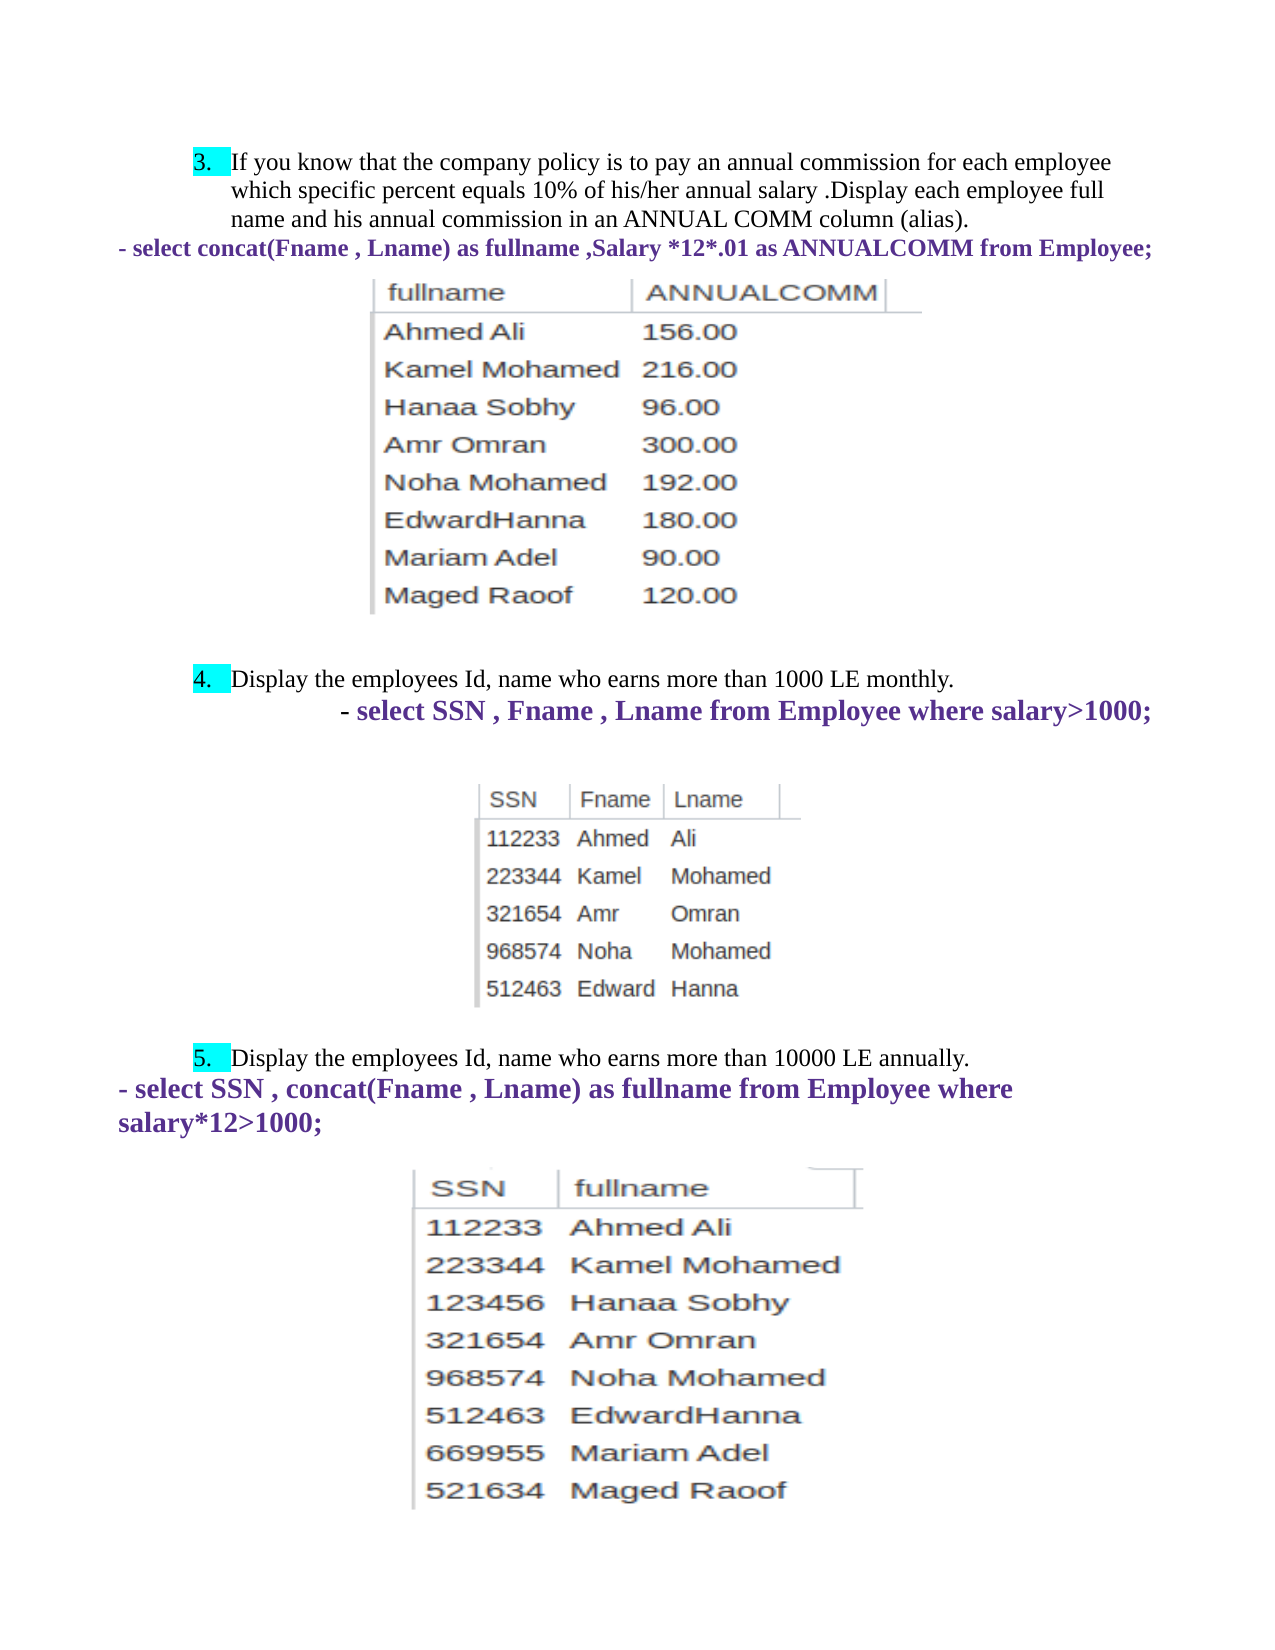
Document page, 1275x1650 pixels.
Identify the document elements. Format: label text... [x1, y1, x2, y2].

list Display the employees Id, name who earns more than 1000 LE monthly. [231, 664, 1157, 693]
list Display the employees Id, name who earns more than 10000 LE annually. [231, 1043, 1157, 1072]
text - select SSN , concat(Fname , Lname) as fullname from Employee where salary*12>1000; [118, 1072, 1157, 1139]
picture [411, 1167, 864, 1513]
list If you know that the company policy is to pay an annual commission for each employee which specific percent equals 10% of his/her annual salary .Display each employee full name and his annual commission in an ANNUAL COMM column (alias). [193, 147, 1157, 233]
picture [369, 279, 922, 635]
text - select concat(Fname , Lname) as fullname ,Salary *12*.01 as ANNUALCOMM from Employee; [118, 233, 1157, 262]
text - select SSN , Fname , Lname from Employee where salary>1000; [118, 693, 1157, 727]
picture [474, 784, 801, 1014]
